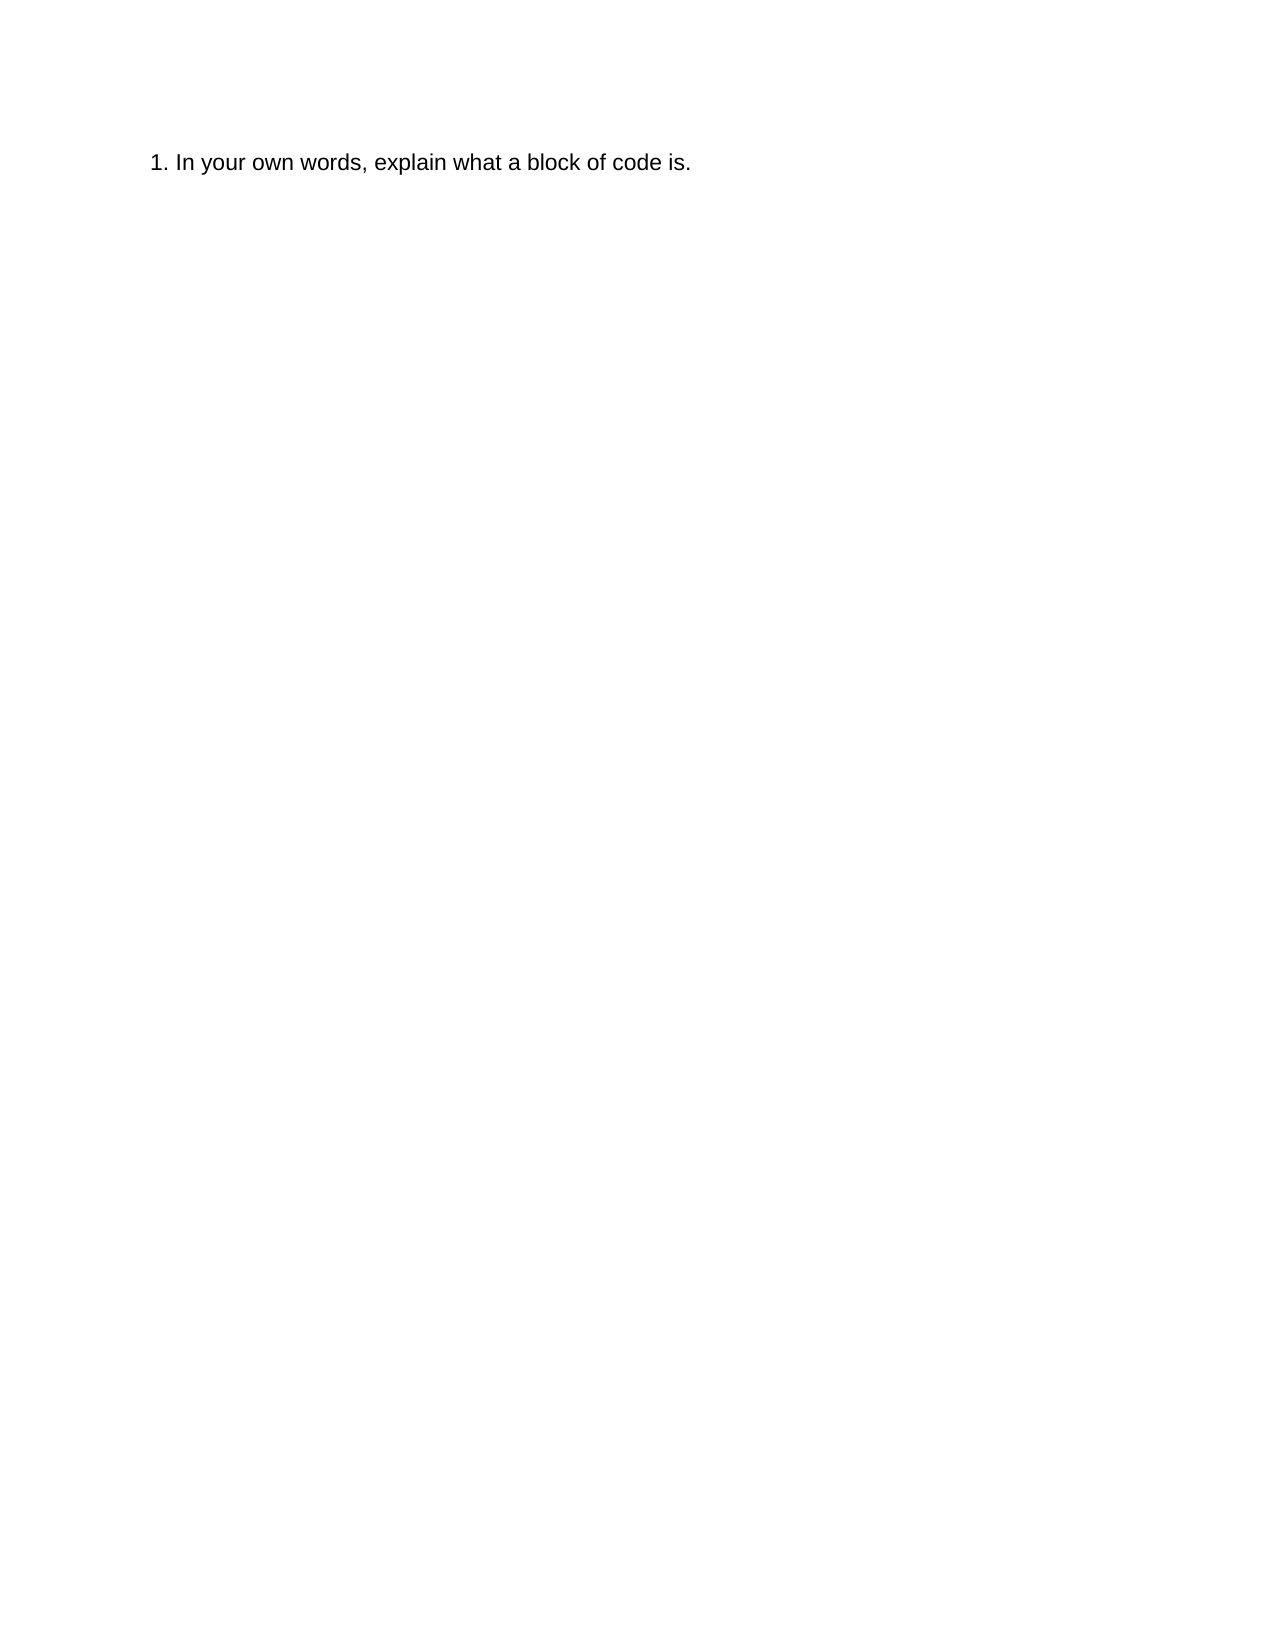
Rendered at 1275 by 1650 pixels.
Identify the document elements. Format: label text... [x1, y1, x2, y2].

text 1. In your own words, explain what a block of code is. [150, 150, 1125, 176]
